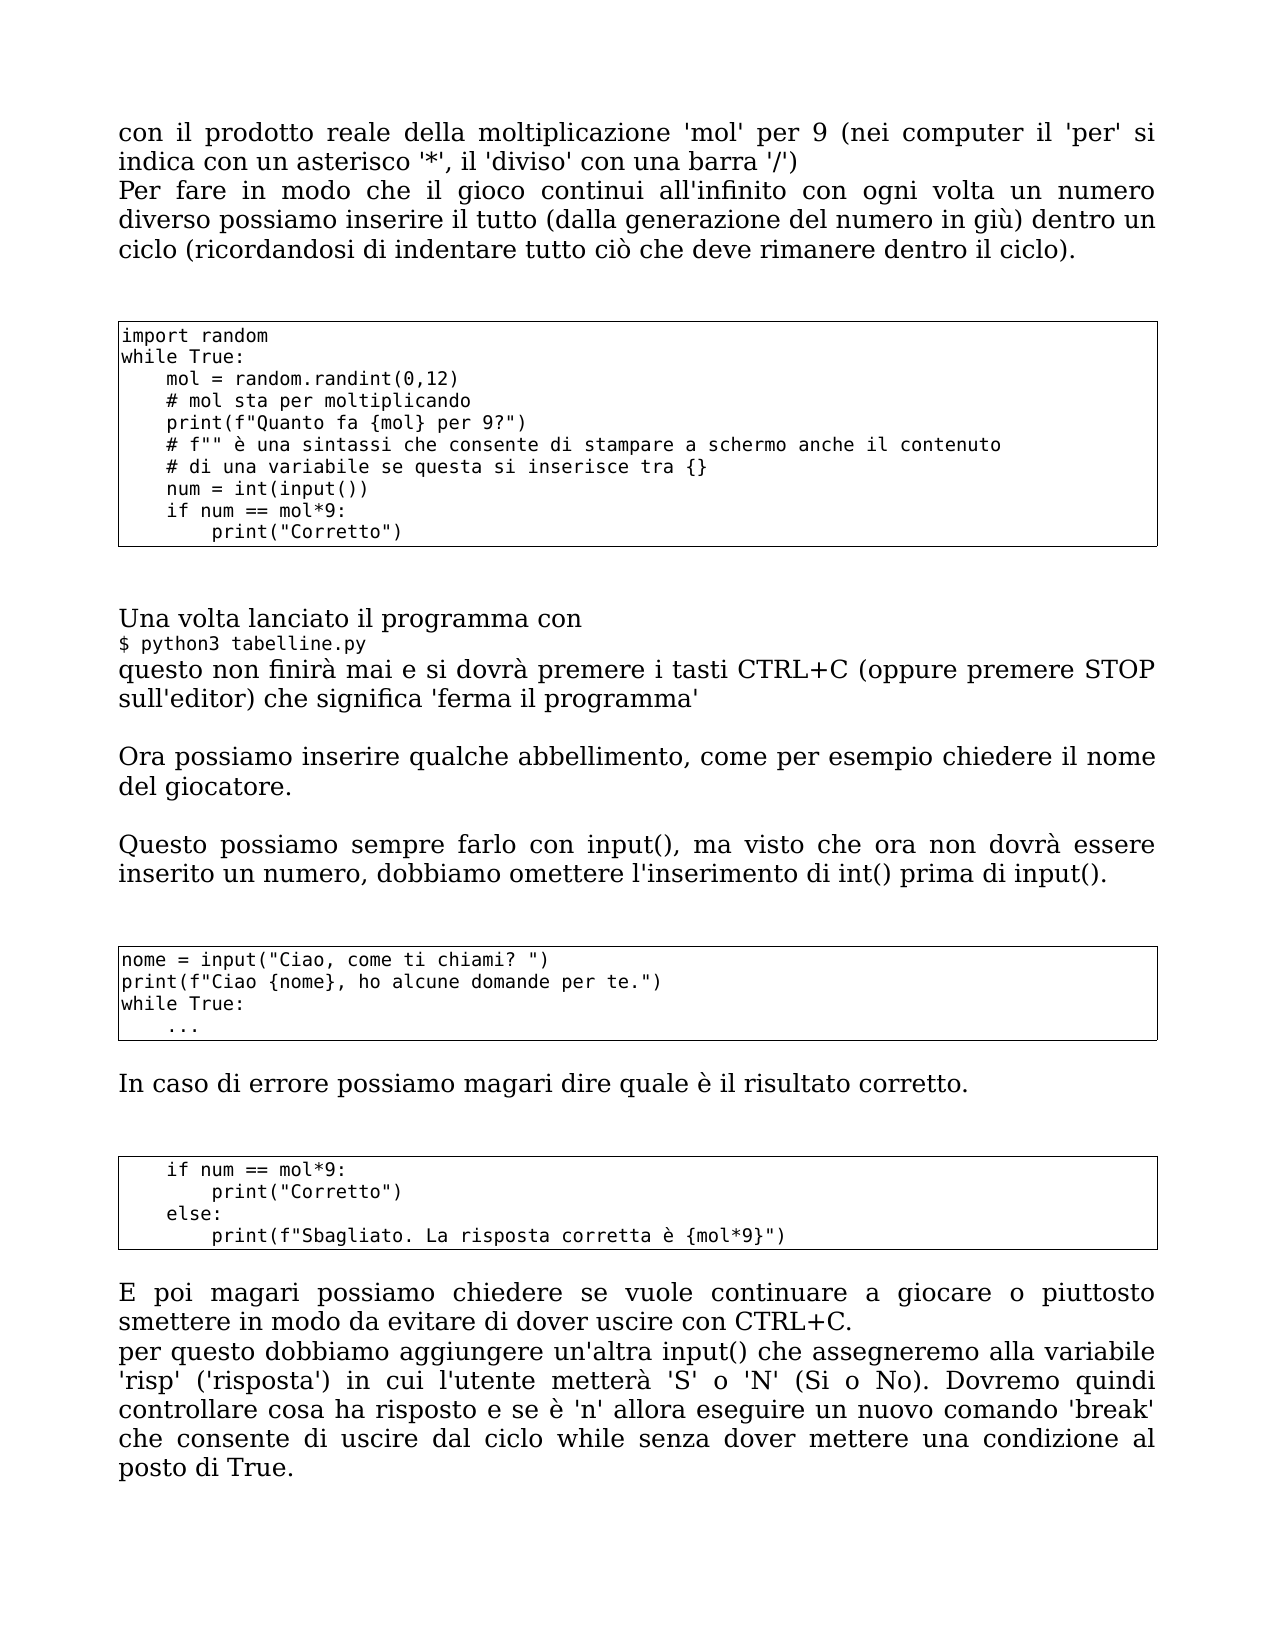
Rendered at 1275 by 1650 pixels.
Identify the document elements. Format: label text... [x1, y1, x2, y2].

text if num == mol*9: print("Corretto") else: print(f"Sbagliato. La risposta corretta è {mol*9}") [119, 1157, 1157, 1249]
text E poi magari possiamo chiedere se vuole continuare a giocare o piuttosto smettere in modo da evitare di dover uscire con CTRL+C. [118, 1278, 1157, 1337]
text con il prodotto reale della moltiplicazione 'mol' per 9 (nei computer il 'per' si indica con un asterisco '*', il 'diviso' con una barra '/') [118, 118, 1157, 176]
text Ora possiamo inserire qualche abbellimento, come per esempio chiedere il nome del giocatore. [118, 742, 1157, 801]
text $ python3 tabelline.py [118, 633, 1157, 655]
text questo non finirà mai e si dovrà premere i tasti CTRL+C (oppure premere STOP sull'editor) che significa 'ferma il programma' [118, 655, 1157, 713]
text nome = input("Ciao, come ti chiami? ") print(f"Ciao {nome}, ho alcune domande per te.") while True: ... [119, 947, 1157, 1040]
text # di una variabile se questa si inserisce tra {} num = int(input()) if num == mol*9: print("Corretto") [119, 453, 1157, 546]
text In caso di errore possiamo magari dire quale è il risultato corretto. [118, 1069, 1157, 1098]
text Per fare in modo che il gioco continui all'infinito con ogni volta un numero diverso possiamo inserire il tutto (dalla generazione del numero in giù) dentro un ciclo (ricordandosi di indentare tutto ciò che deve rimanere dentro il ciclo). [118, 176, 1157, 264]
text Una volta lanciato il programma con [118, 604, 1157, 633]
text import random while True: mol = random.randint(0,12) # mol sta per moltiplicando print(f"Quanto fa {mol} per 9?") # f"" è una sintassi che consente di stampare a schermo anche il contenuto [119, 322, 1157, 453]
text per questo dobbiamo aggiungere un'altra input() che assegneremo alla variabile 'risp' ('risposta') in cui l'utente metterà 'S' o 'N' (Si o No). Dovremo quindi controllare cosa ha risposto e se è 'n' allora eseguire un nuovo comando 'break' che consente di uscire dal ciclo while senza dover mettere una condizione al posto di True. [118, 1337, 1157, 1482]
text Questo possiamo sempre farlo con input(), ma visto che ora non dovrà essere inserito un numero, dobbiamo omettere l'inserimento di int() prima di input(). [118, 830, 1157, 888]
